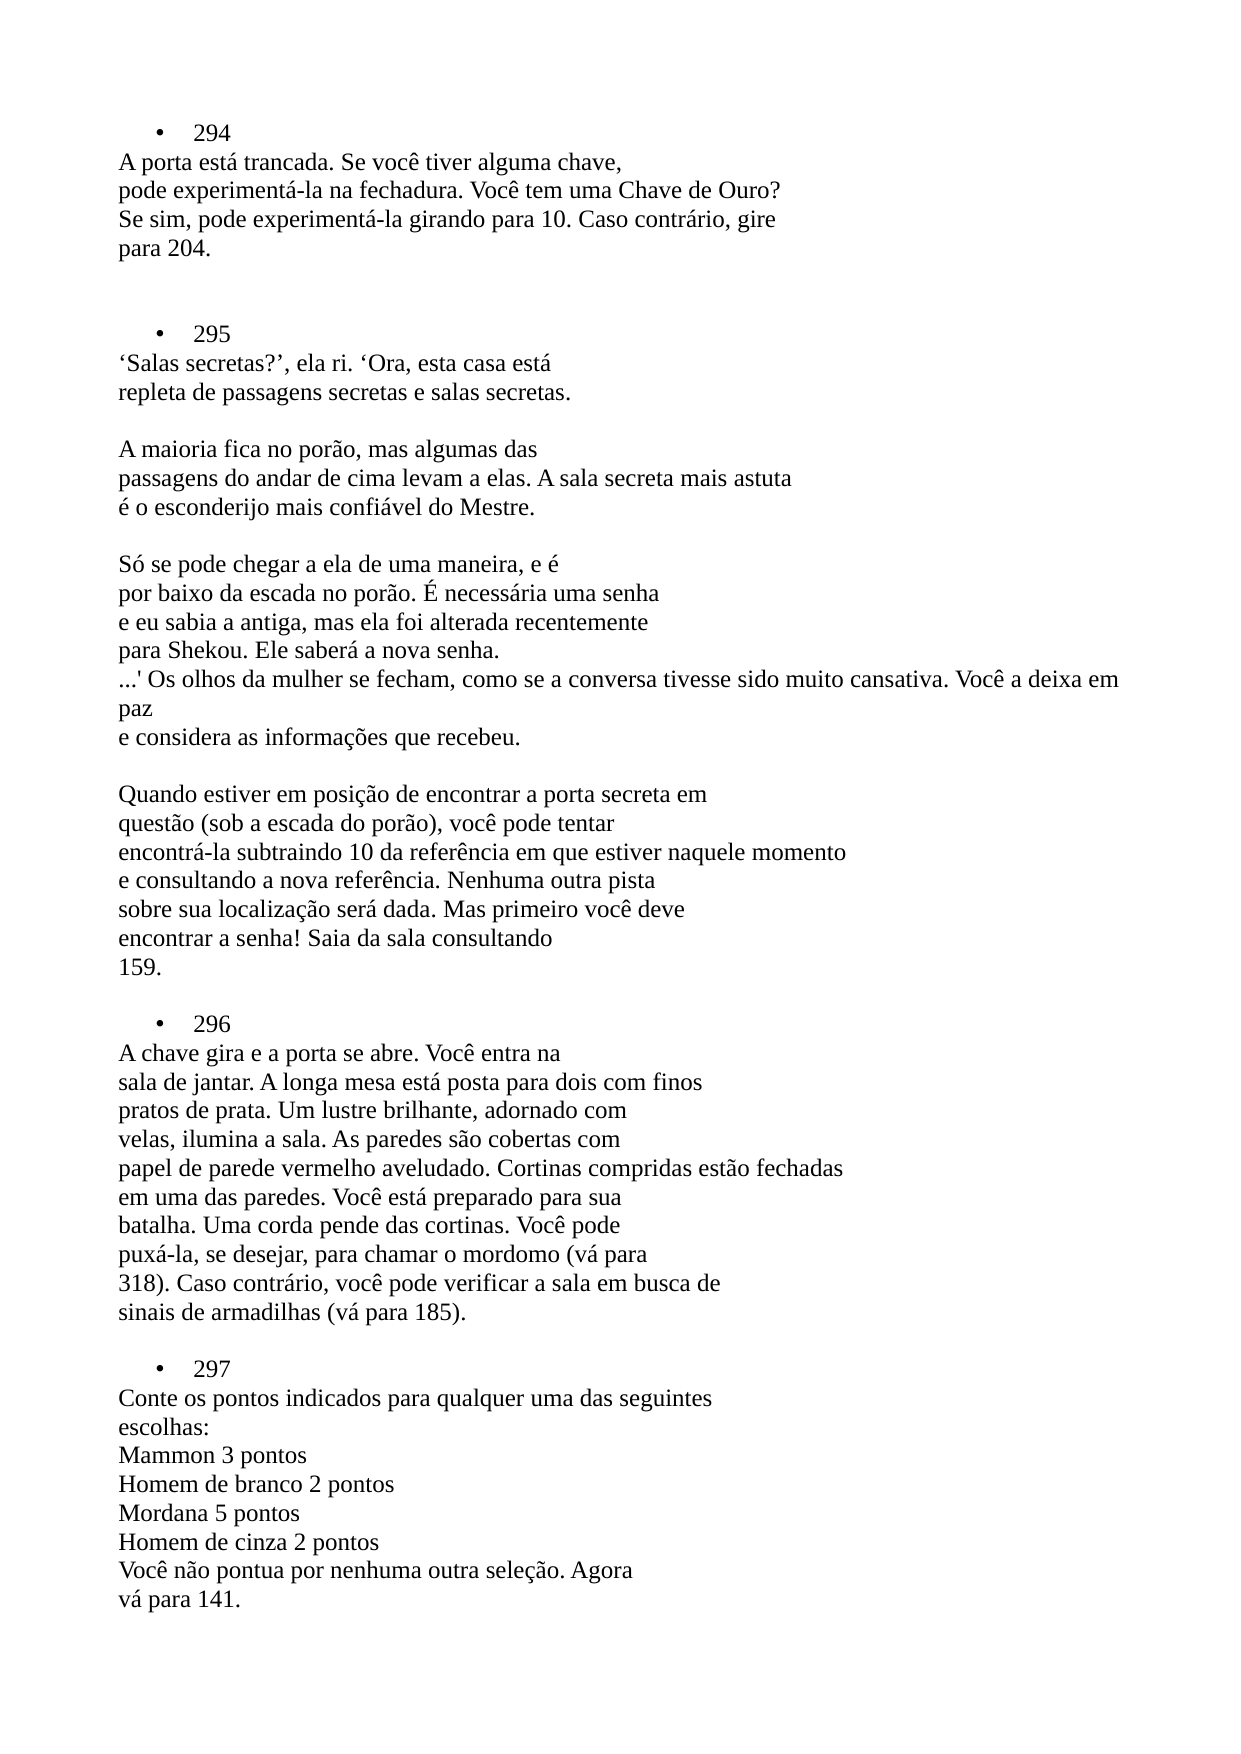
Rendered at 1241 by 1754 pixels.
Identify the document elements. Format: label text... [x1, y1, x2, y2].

list 296 [156, 1009, 1122, 1038]
text encontrá-la subtraindo 10 da referência em que estiver naquele momento [118, 837, 1122, 866]
text 159. [118, 952, 1122, 981]
text A porta está trancada. Se você tiver alguma chave, [118, 147, 1122, 176]
text vá para 141. [118, 1584, 1122, 1613]
text Conte os pontos indicados para qualquer uma das seguintes [118, 1383, 1122, 1412]
list 297 [156, 1354, 1122, 1383]
text passagens do andar de cima levam a elas. A sala secreta mais astuta [118, 463, 1122, 492]
text em uma das paredes. Você está preparado para sua [118, 1182, 1122, 1211]
text escolhas: [118, 1412, 1122, 1441]
text 318). Caso contrário, você pode verificar a sala em busca de [118, 1268, 1122, 1297]
text e consultando a nova referência. Nenhuma outra pista [118, 866, 1122, 894]
text e considera as informações que recebeu. [118, 722, 1122, 751]
list 294 [156, 118, 1122, 147]
text velas, ilumina a sala. As paredes são cobertas com [118, 1124, 1122, 1153]
text ...' Os olhos da mulher se fecham, como se a conversa tivesse sido muito cansativa. Você a deixa em paz [118, 664, 1122, 722]
text encontrar a senha! Saia da sala consultando [118, 923, 1122, 952]
text Homem de branco 2 pontos [118, 1469, 1122, 1498]
text e eu sabia a antiga, mas ela foi alterada recentemente [118, 607, 1122, 636]
text batalha. Uma corda pende das cortinas. Você pode [118, 1211, 1122, 1239]
text para 204. [118, 233, 1122, 262]
text é o esconderijo mais confiável do Mestre. [118, 492, 1122, 521]
text sala de jantar. A longa mesa está posta para dois com finos [118, 1067, 1122, 1096]
text Homem de cinza 2 pontos [118, 1527, 1122, 1556]
text repleta de passagens secretas e salas secretas. [118, 377, 1122, 406]
text Quando estiver em posição de encontrar a porta secreta em [118, 779, 1122, 808]
text puxá-la, se desejar, para chamar o mordomo (vá para [118, 1239, 1122, 1268]
text sobre sua localização será dada. Mas primeiro você deve [118, 894, 1122, 923]
text Mordana 5 pontos [118, 1498, 1122, 1527]
text A chave gira e a porta se abre. Você entra na [118, 1038, 1122, 1067]
text pratos de prata. Um lustre brilhante, adornado com [118, 1096, 1122, 1124]
text sinais de armadilhas (vá para 185). [118, 1297, 1122, 1326]
text Só se pode chegar a ela de uma maneira, e é [118, 549, 1122, 578]
text Se sim, pode experimentá-la girando para 10. Caso contrário, gire [118, 204, 1122, 233]
text questão (sob a escada do porão), você pode tentar [118, 808, 1122, 837]
text Mammon 3 pontos [118, 1441, 1122, 1469]
text por baixo da escada no porão. É necessária uma senha [118, 578, 1122, 607]
text pode experimentá-la na fechadura. Você tem uma Chave de Ouro? [118, 176, 1122, 204]
text para Shekou. Ele saberá a nova senha. [118, 636, 1122, 664]
text ‘Salas secretas?’, ela ri. ‘Ora, esta casa está [118, 348, 1122, 377]
text papel de parede vermelho aveludado. Cortinas compridas estão fechadas [118, 1153, 1122, 1182]
list 295 [156, 319, 1122, 348]
text A maioria fica no porão, mas algumas das [118, 434, 1122, 463]
text Você não pontua por nenhuma outra seleção. Agora [118, 1556, 1122, 1584]
